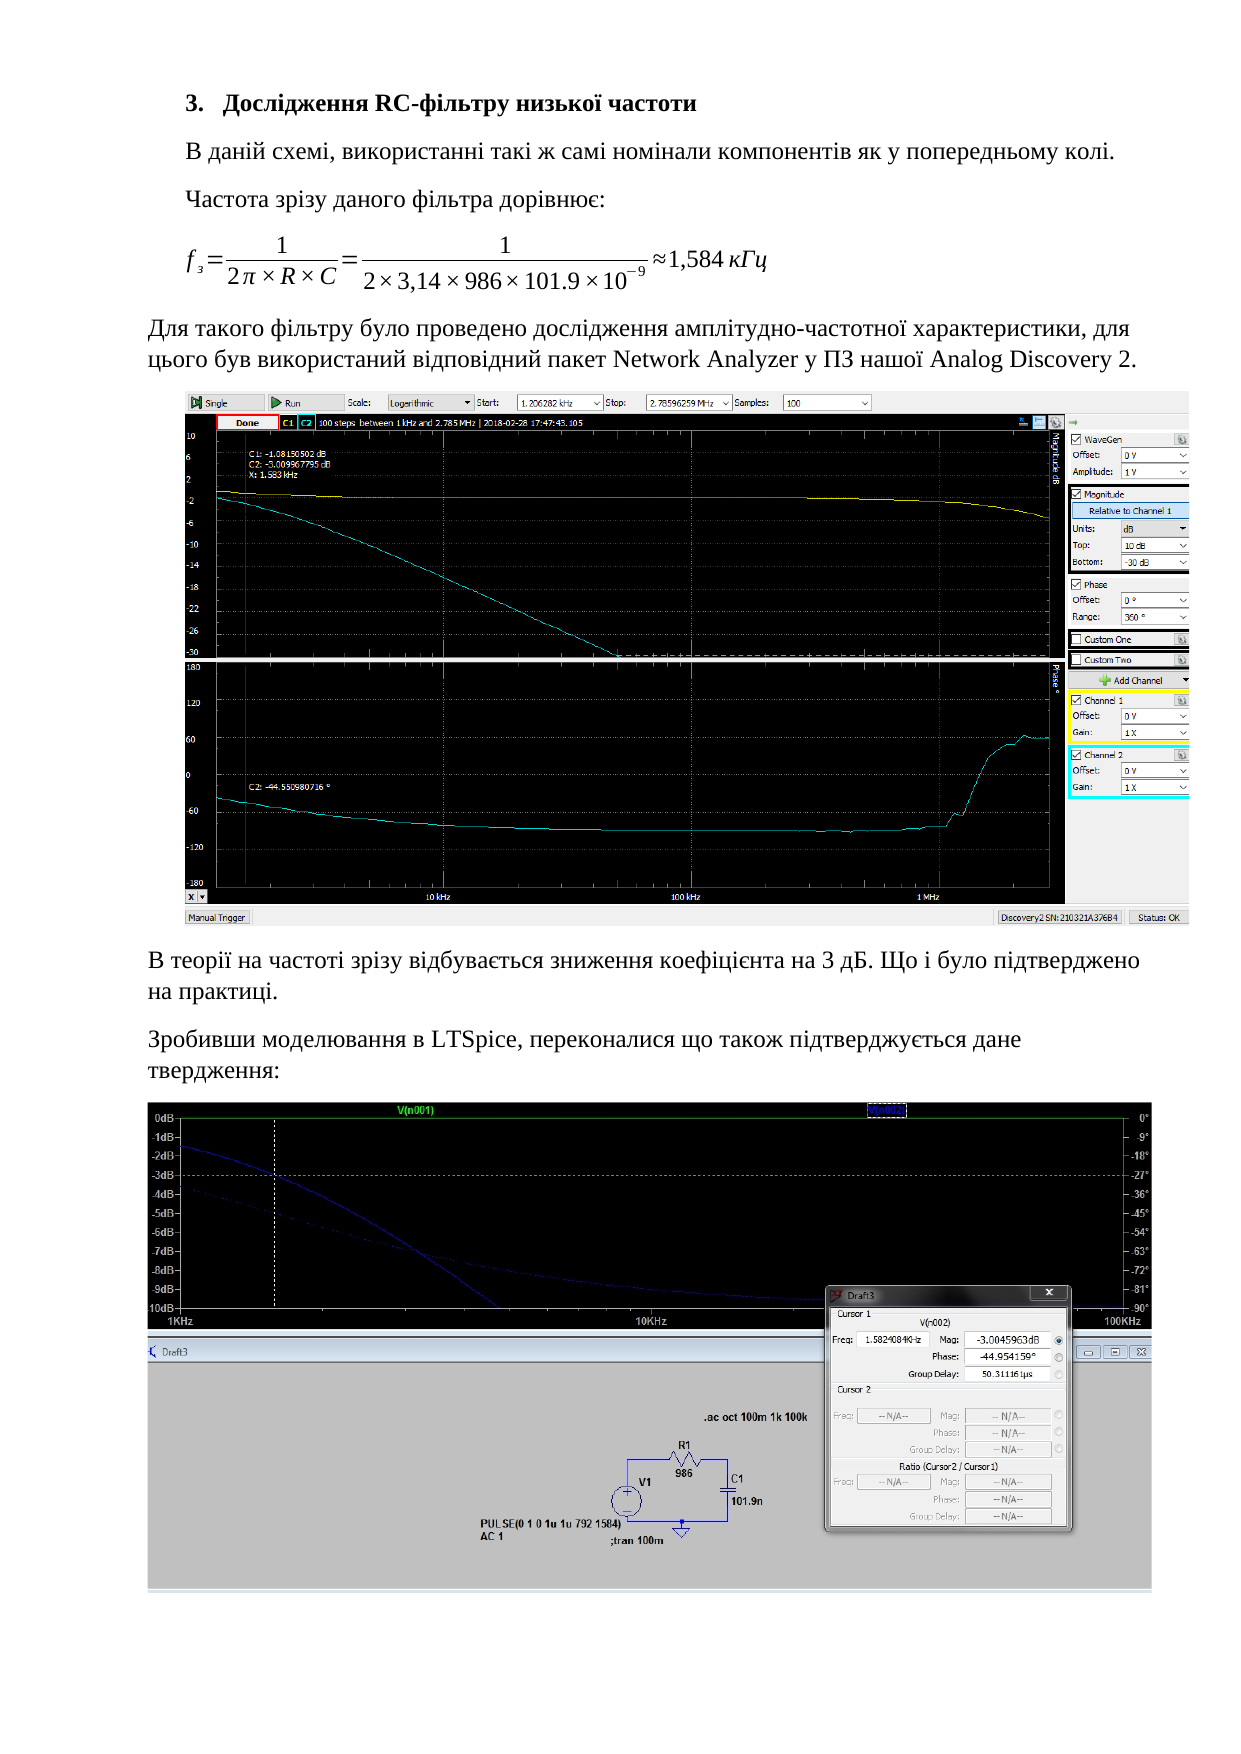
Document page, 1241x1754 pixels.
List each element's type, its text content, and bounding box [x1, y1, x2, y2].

text Для такого фільтру було проведено дослідження амплітудно-частотної характеристики, для цього був використаний відповідний пакет Network Analyzer у ПЗ нашої Analog Discovery 2. [148, 313, 1152, 373]
text В теорії на частоті зрізу відбувається зниження коефіцієнта на 3 дБ. Що і було підтверджено на практиці. [148, 945, 1152, 1005]
picture [185, 391, 1190, 926]
list Дослідження RC-фільтру низької частоти [185, 88, 1152, 117]
text В даній схемі, використанні такі ж самі номінали компонентів як у попередньому колі. [185, 136, 1152, 165]
text Зробивши моделювання в LTSpice, переконалися що також підтверджується дане твердження: [148, 1024, 1152, 1083]
text Частота зрізу даного фільтра дорівнює: [185, 184, 1152, 213]
picture [147, 1102, 1152, 1593]
